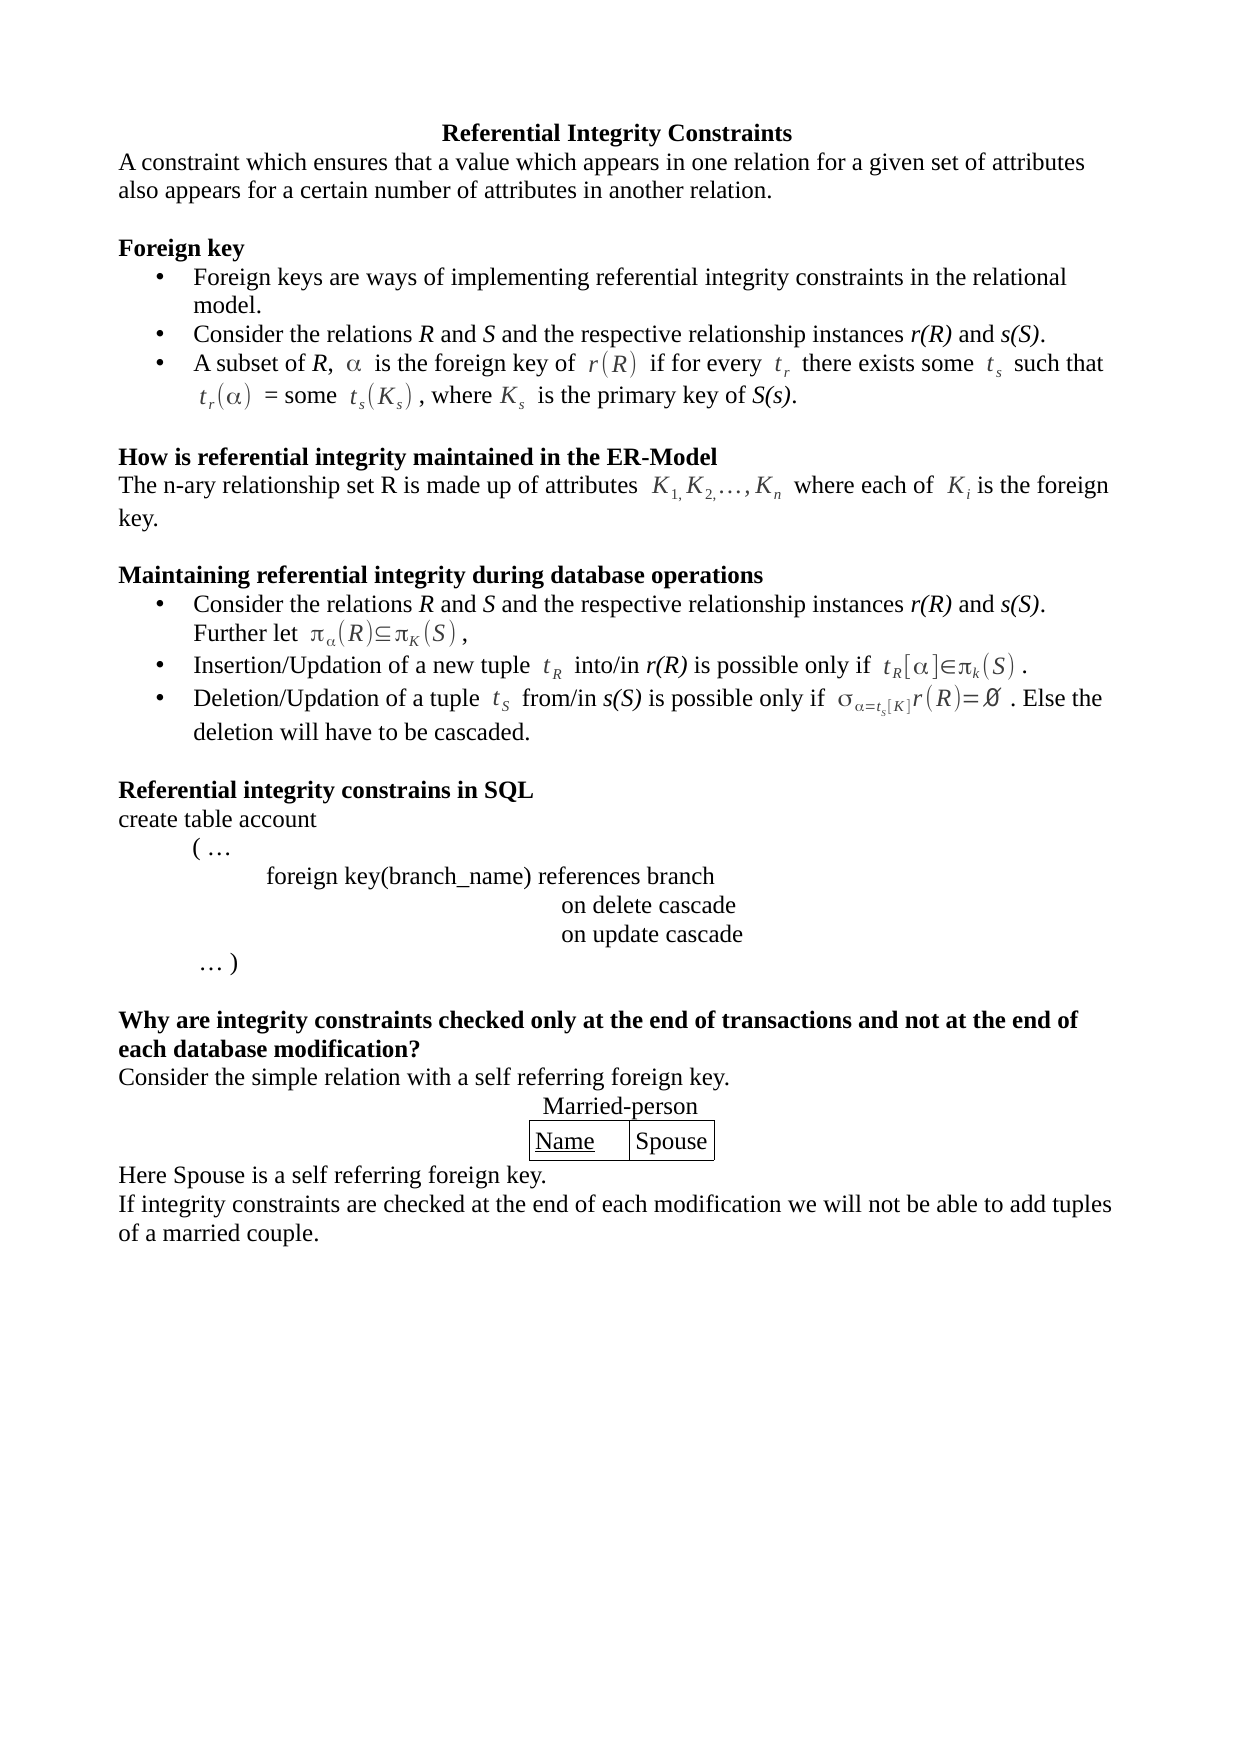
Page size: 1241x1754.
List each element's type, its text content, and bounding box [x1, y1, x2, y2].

text Here Spouse is a self referring foreign key. [118, 1160, 1122, 1189]
text Referential integrity constrains in SQL [118, 775, 1122, 804]
text on delete cascade [118, 890, 1122, 919]
list A subset of R, is the foreign key of if for every there exists some such that = some , where is the primary key of S(s). [156, 348, 1122, 413]
text Married-person [118, 1091, 1122, 1120]
text Maintaining referential integrity during database operations [118, 560, 1122, 589]
list Insertion/Updation of a new tuple into/in r(R) is possible only if . [156, 650, 1122, 683]
text How is referential integrity maintained in the ER-Model [118, 442, 1122, 470]
text Foreign key [118, 233, 1122, 262]
text foreign key(branch_name) references branch [118, 861, 1122, 890]
text Referential Integrity Constraints [118, 118, 1122, 147]
text on update cascade [118, 919, 1122, 947]
text create table account [118, 804, 1122, 832]
text A constraint which ensures that a value which appears in one relation for a given set of attributes also appears for a certain number of attributes in another relation. [118, 147, 1122, 204]
list Consider the relations R and S and the respective relationship instances r(R) and s(S). Further let , [156, 589, 1122, 650]
table_header Spouse [630, 1121, 714, 1160]
text If integrity constraints are checked at the end of each modification we will not be able to add tuples of a married couple. [118, 1189, 1122, 1247]
list Deletion/Updation of a tuple from/in s(S) is possible only if . Else the deletion will have to be cascaded. [156, 683, 1122, 746]
text The n-ary relationship set R is made up of attributes where each of is the foreign key. [118, 470, 1122, 532]
table_header Name [530, 1121, 629, 1160]
list Foreign keys are ways of implementing referential integrity constraints in the relational model. [156, 262, 1122, 319]
text … ) [118, 947, 1122, 976]
text Consider the simple relation with a self referring foreign key. [118, 1062, 1122, 1091]
list Consider the relations R and S and the respective relationship instances r(R) and s(S). [156, 319, 1122, 348]
text ( … [118, 832, 1122, 861]
text Why are integrity constraints checked only at the end of transactions and not at the end of each database modification? [118, 1005, 1122, 1062]
